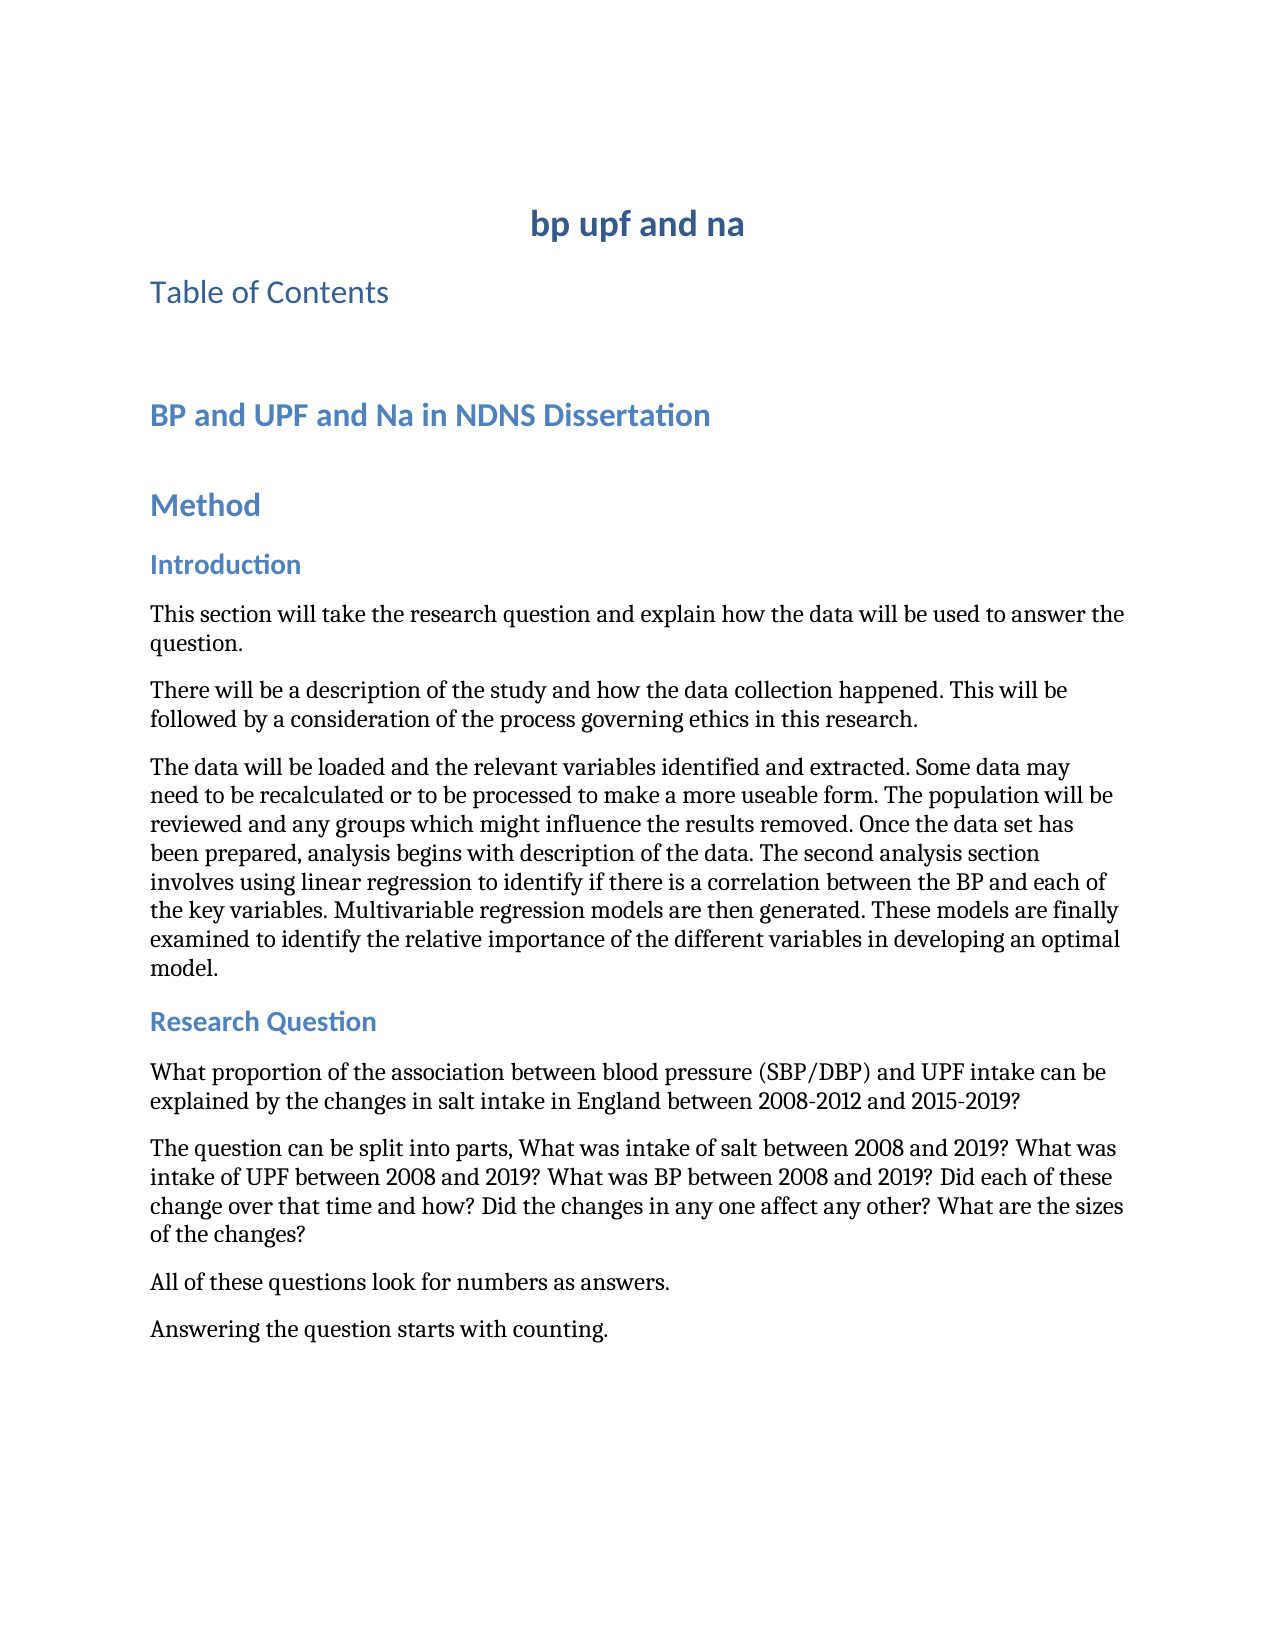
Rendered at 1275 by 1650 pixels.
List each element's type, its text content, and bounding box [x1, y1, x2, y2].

text All of these questions look for numbers as answers. [150, 1268, 1125, 1297]
subtitle Table of Contents [150, 271, 1125, 312]
text This section will take the research question and explain how the data will be used to answer the question. [150, 600, 1125, 658]
text Answering the question starts with counting. [150, 1315, 1125, 1344]
subtitle BP and UPF and Na in NDNS Dissertation [150, 393, 1125, 434]
subtitle Method [150, 484, 1125, 525]
subtitle Introduction [150, 546, 1125, 581]
text The question can be split into parts, What was intake of salt between 2008 and 2019? What was intake of UPF between 2008 and 2019? What was BP between 2008 and 2019? Did each of these change over that time and how? Did the changes in any one affect any other? What are the sizes of the changes? [150, 1134, 1125, 1249]
subtitle Research Question [150, 1003, 1125, 1039]
text The data will be loaded and the relevant variables identified and extracted. Some data may need to be recalculated or to be processed to make a more useable form. The population will be reviewed and any groups which might influence the results removed. Once the data set has been prepared, analysis begins with description of the data. The second analysis section involves using linear regression to identify if there is a correlation between the BP and each of the key variables. Multivariable regression models are then generated. These models are finally examined to identify the relative importance of the different variables in developing an optimal model. [150, 753, 1125, 983]
text There will be a description of the study and how the data collection happened. This will be followed by a consideration of the process governing ethics in this research. [150, 676, 1125, 734]
text What proportion of the association between blood pressure (SBP/DBP) and UPF intake can be explained by the changes in salt intake in England between 2008-2012 and 2015-2019? [150, 1058, 1125, 1115]
title bp upf and na [150, 200, 1125, 246]
